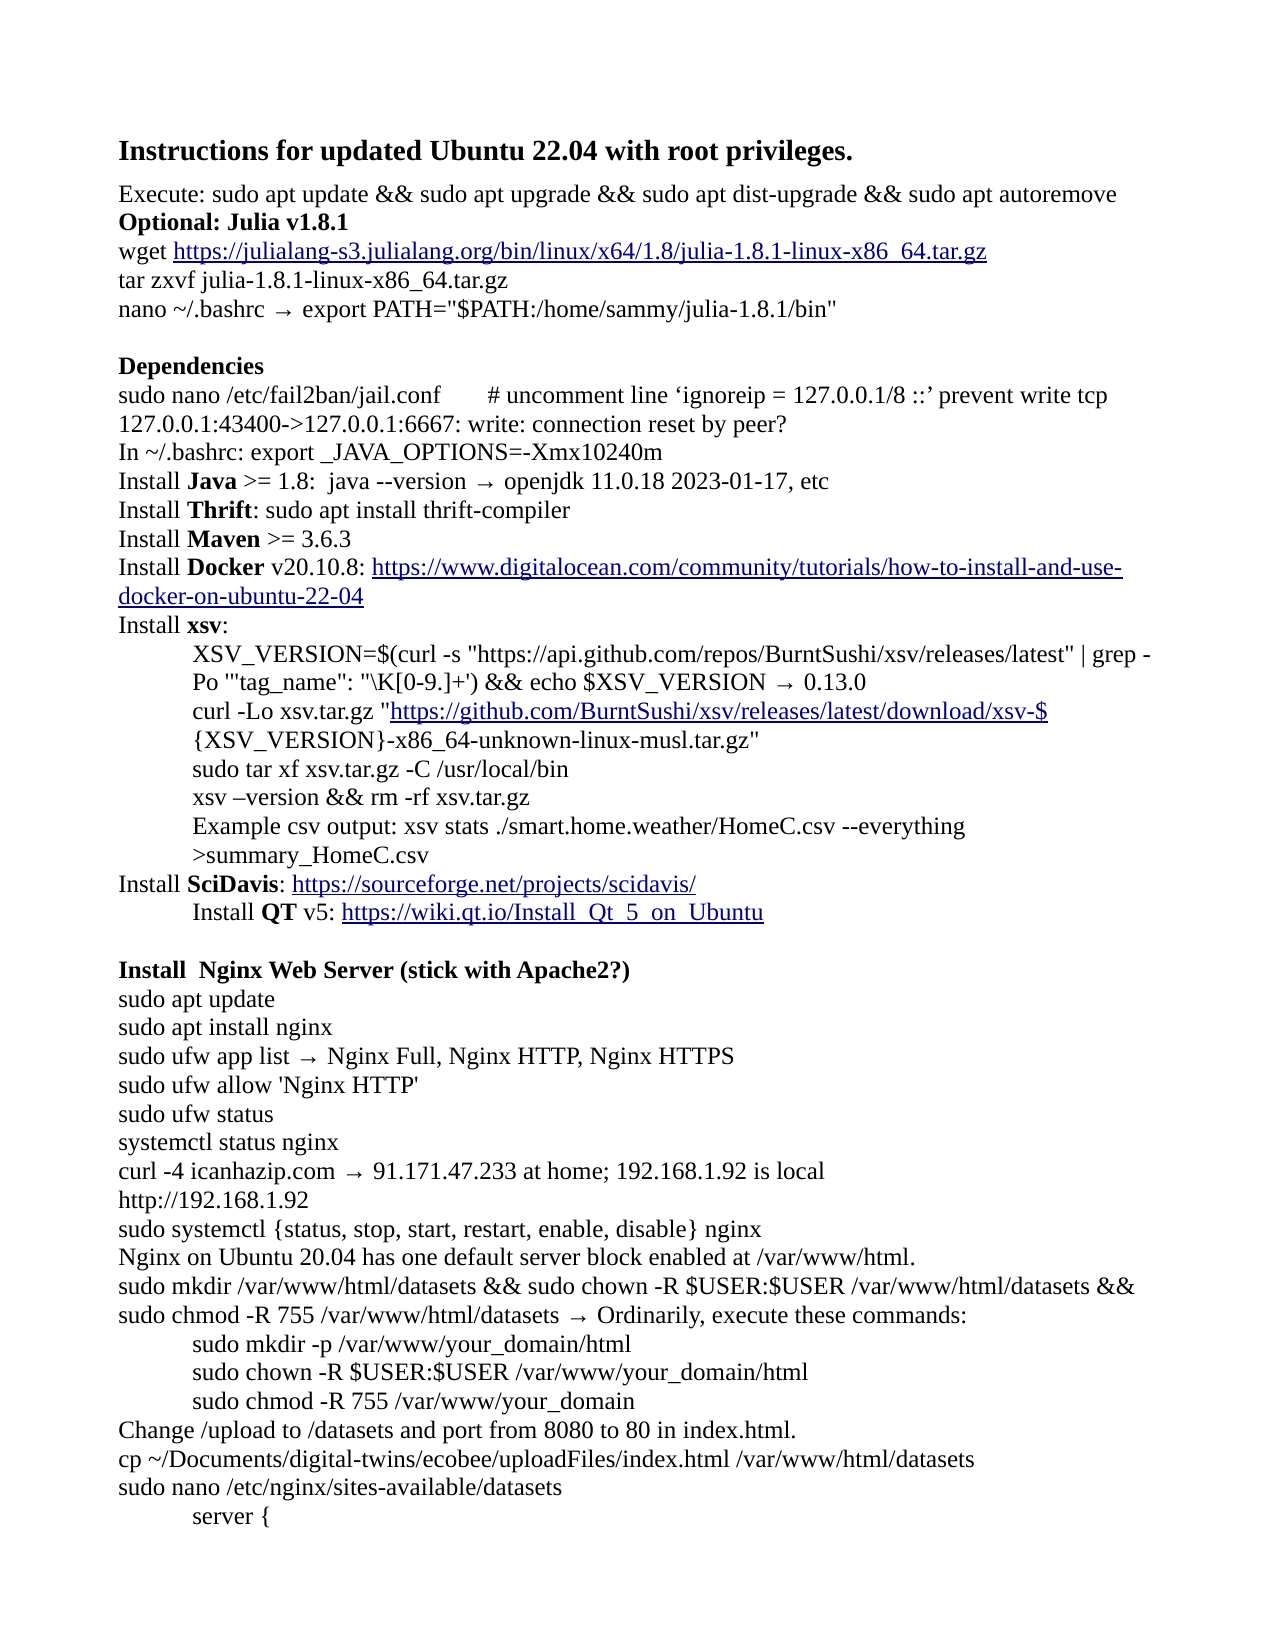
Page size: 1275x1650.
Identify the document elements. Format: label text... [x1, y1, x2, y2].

text Install Nginx Web Server (stick with Apache2?) [118, 955, 1157, 984]
text server { [192, 1501, 1157, 1530]
text sudo ufw status [118, 1099, 1157, 1127]
text sudo chown -R $USER:$USER /var/www/your_domain/html [192, 1357, 1157, 1386]
text Install Thrift: sudo apt install thrift-compiler [118, 495, 1157, 524]
text nano ~/.bashrc → export PATH="$PATH:/home/sammy/julia-1.8.1/bin" [118, 294, 1157, 322]
text tar zxvf julia-1.8.1-linux-x86_64.tar.gz [118, 265, 1157, 294]
text curl -4 icanhazip.com → 91.171.47.233 at home; 192.168.1.92 is local [118, 1156, 1157, 1185]
text Example csv output: xsv stats ./smart.home.weather/HomeC.csv --everything >summary_HomeC.csv [192, 811, 1157, 869]
text sudo nano /etc/fail2ban/jail.conf # uncomment line ‘ignoreip = 127.0.0.1/8 ::’ prevent write tcp 127.0.0.1:43400->127.0.0.1:6667: write: connection reset by peer? [118, 380, 1157, 437]
text Install SciDavis: https://sourceforge.net/projects/scidavis/ [118, 869, 1157, 897]
text Change /upload to /datasets and port from 8080 to 80 in index.html. [118, 1415, 1157, 1444]
text sudo ufw app list → Nginx Full, Nginx HTTP, Nginx HTTPS [118, 1041, 1157, 1070]
text wget https://julialang-s3.julialang.org/bin/linux/x64/1.8/julia-1.8.1-linux-x86_64.tar.gz [118, 236, 1157, 265]
text Install Docker v20.10.8: https://www.digitalocean.com/community/tutorials/how-to-install-and-use-docker-on-ubuntu-22-04 [118, 552, 1157, 610]
text Optional: Julia v1.8.1 [118, 207, 1157, 236]
text systemctl status nginx [118, 1127, 1157, 1156]
text sudo nano /etc/nginx/sites-available/datasets [118, 1472, 1157, 1501]
text In ~/.bashrc: export _JAVA_OPTIONS=-Xmx10240m [118, 437, 1157, 466]
text curl -Lo xsv.tar.gz "https://github.com/BurntSushi/xsv/releases/latest/download/xsv-${XSV_VERSION}-x86_64-unknown-linux-musl.tar.gz" [192, 696, 1157, 754]
text Install xsv: [118, 610, 1157, 639]
text sudo tar xf xsv.tar.gz -C /usr/local/bin [192, 754, 1157, 782]
text sudo mkdir /var/www/html/datasets && sudo chown -R $USER:$USER /var/www/html/datasets && sudo chmod -R 755 /var/www/html/datasets → Ordinarily, execute these commands: [118, 1271, 1157, 1329]
text Dependencies [118, 351, 1157, 380]
text xsv –version && rm -rf xsv.tar.gz [192, 782, 1157, 811]
text sudo apt update [118, 984, 1157, 1012]
text Install QT v5: https://wiki.qt.io/Install_Qt_5_on_Ubuntu [118, 897, 1157, 926]
text sudo systemctl {status, stop, start, restart, enable, disable} nginx [118, 1214, 1157, 1242]
text Nginx on Ubuntu 20.04 has one default server block enabled at /var/www/html. [118, 1242, 1157, 1271]
text Install Maven >= 3.6.3 [118, 524, 1157, 552]
text XSV_VERSION=$(curl -s "https://api.github.com/repos/BurntSushi/xsv/releases/latest" | grep -Po '"tag_name": "\K[0-9.]+') && echo $XSV_VERSION → 0.13.0 [192, 639, 1157, 696]
text cp ~/Documents/digital-twins/ecobee/uploadFiles/index.html /var/www/html/datasets [118, 1444, 1157, 1472]
text sudo mkdir -p /var/www/your_domain/html [192, 1329, 1157, 1357]
text sudo apt install nginx [118, 1012, 1157, 1041]
text http://192.168.1.92 [118, 1185, 1157, 1214]
text Install Java >= 1.8: java --version → openjdk 11.0.18 2023-01-17, etc [118, 466, 1157, 495]
text sudo chmod -R 755 /var/www/your_domain [192, 1386, 1157, 1415]
text Execute: sudo apt update && sudo apt upgrade && sudo apt dist-upgrade && sudo apt autoremove [118, 179, 1157, 207]
subtitle Instructions for updated Ubuntu 22.04 with root privileges. [118, 133, 1157, 166]
text sudo ufw allow 'Nginx HTTP' [118, 1070, 1157, 1099]
